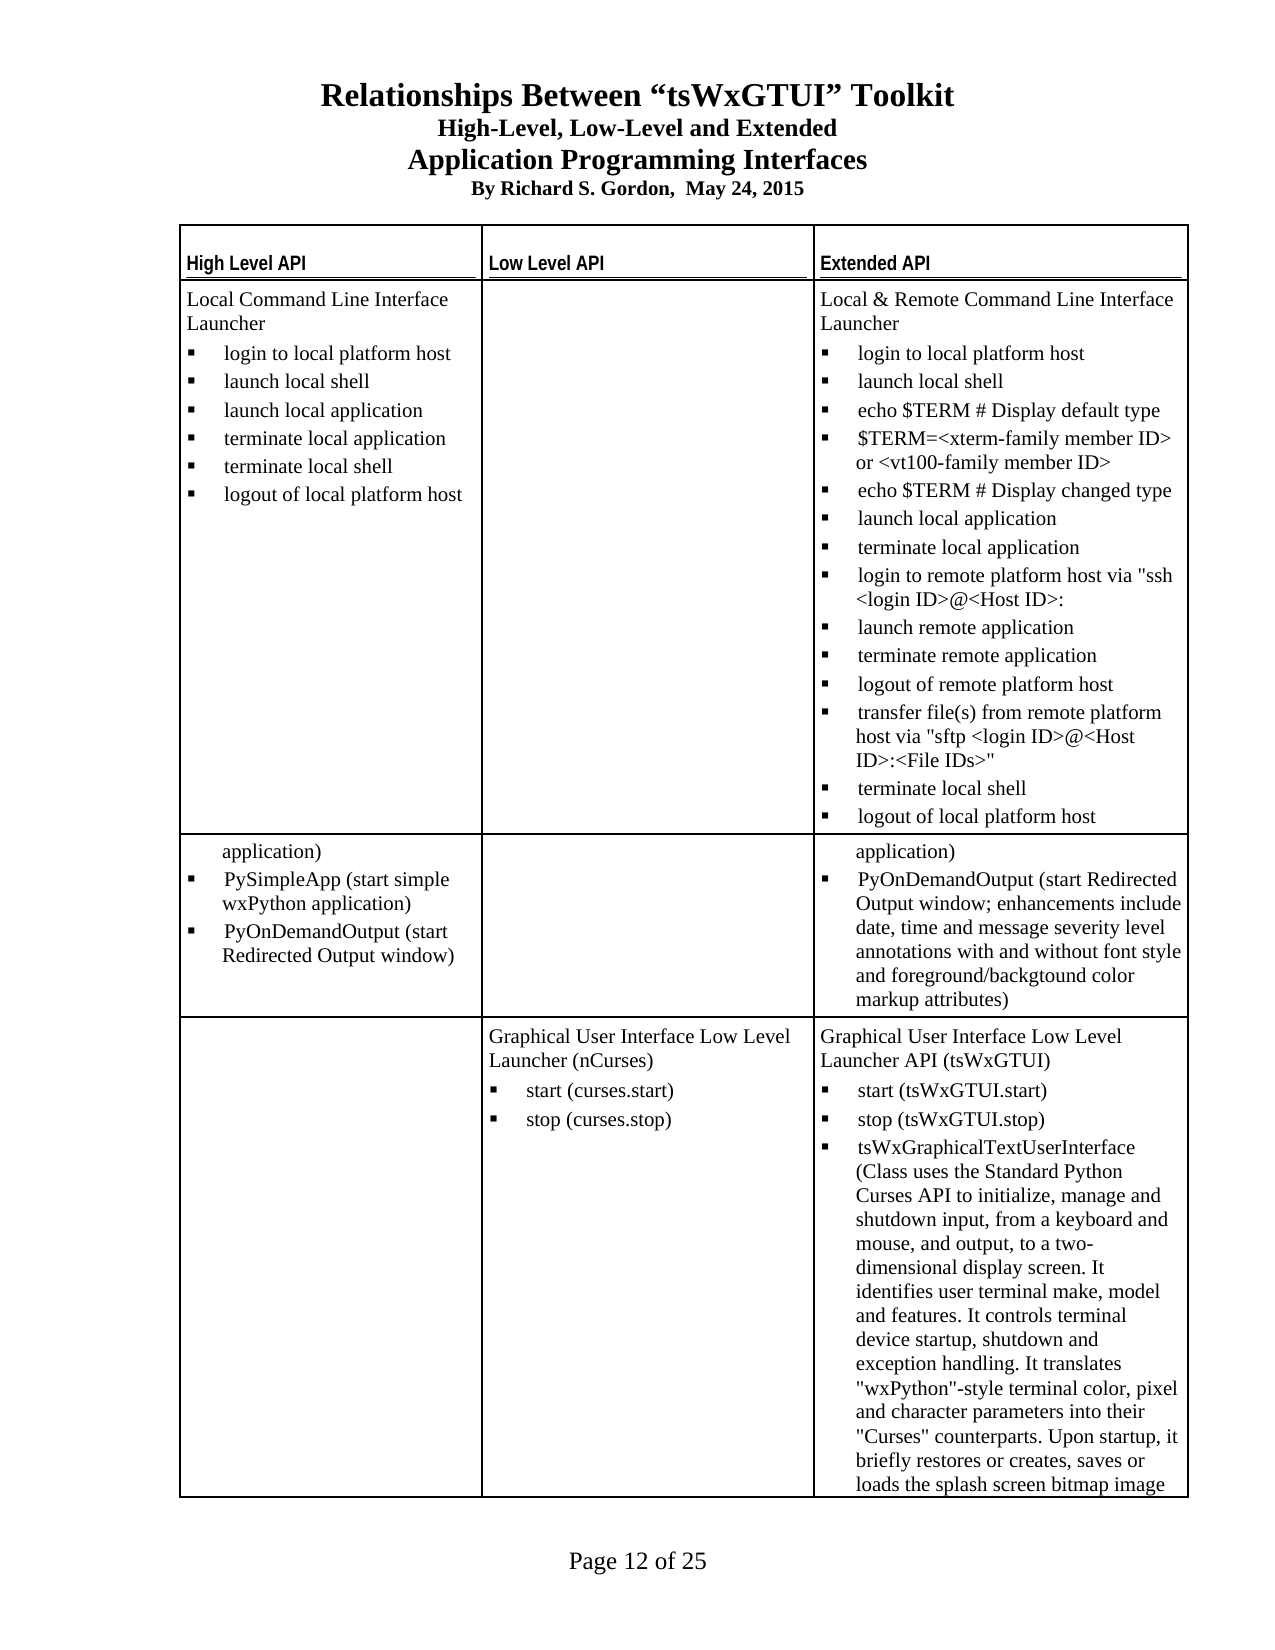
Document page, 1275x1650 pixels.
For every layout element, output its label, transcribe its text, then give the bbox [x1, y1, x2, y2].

table_header Extended API [815, 226, 1187, 278]
table_cell Local Command Line Interface Launcher login to local platform host launch local shell launch local application terminate local application terminate local shell logout of local platform host [181, 281, 481, 833]
table_cell Graphical User Interface High Level Application Launcher API (wxWidgets & wxPython) PyApp (start wxPython application) PySimpleApp (start simple wxPython application) PyOnDemandOutput (start Redirected Output window) [181, 835, 481, 1016]
table_header Low Level API [483, 226, 813, 278]
table_cell [181, 1018, 481, 1496]
table_cell [483, 835, 813, 1016]
table_cell [483, 281, 813, 833]
table_cell Graphical User Interface Low Level Launcher (nCurses) start (curses.start) stop (curses.stop) [483, 1018, 813, 1496]
table_cell Graphical User Interface High Level Application Launcher API (tsWxGTUI) PyApp (start wxPython application) PySimpleApp (start simple wxPython application) PyOnDemandOutput (start Redirected Output window; enhancements include date, time and message severity level annotations with and without font style and foreground/backgtound color markup attributes) [815, 835, 1187, 1016]
table_header High Level API [181, 226, 481, 278]
table_cell Local & Remote Command Line Interface Launcher login to local platform host launch local shell echo $TERM # Display default type $TERM=<xterm-family member ID> or <vt100-family member ID> echo $TERM # Display changed type launch local application terminate local application login to remote platform host via "ssh <login ID>@<Host ID>: launch remote application terminate remote application logout of remote platform host transfer file(s) from remote platform host via "sftp <login ID>@<Host ID>:<File IDs>" terminate local shell logout of local platform host [815, 281, 1187, 833]
table_cell Graphical User Interface Low Level Launcher API (tsWxGTUI) start (tsWxGTUI.start) stop (tsWxGTUI.stop) tsWxGraphicalTextUserInterface (Class uses the Standard Python Curses API to initialize, manage and shutdown input, from a keyboard and mouse, and output, to a two-dimensional display screen. It identifies user terminal make, model and features. It controls terminal device startup, shutdown and exception handling. It translates "wxPython"-style terminal color, pixel and character parameters into their "Curses" counterparts. Upon startup, it briefly restores or creates, saves or loads the splash screen bitmap image [815, 1018, 1187, 1496]
